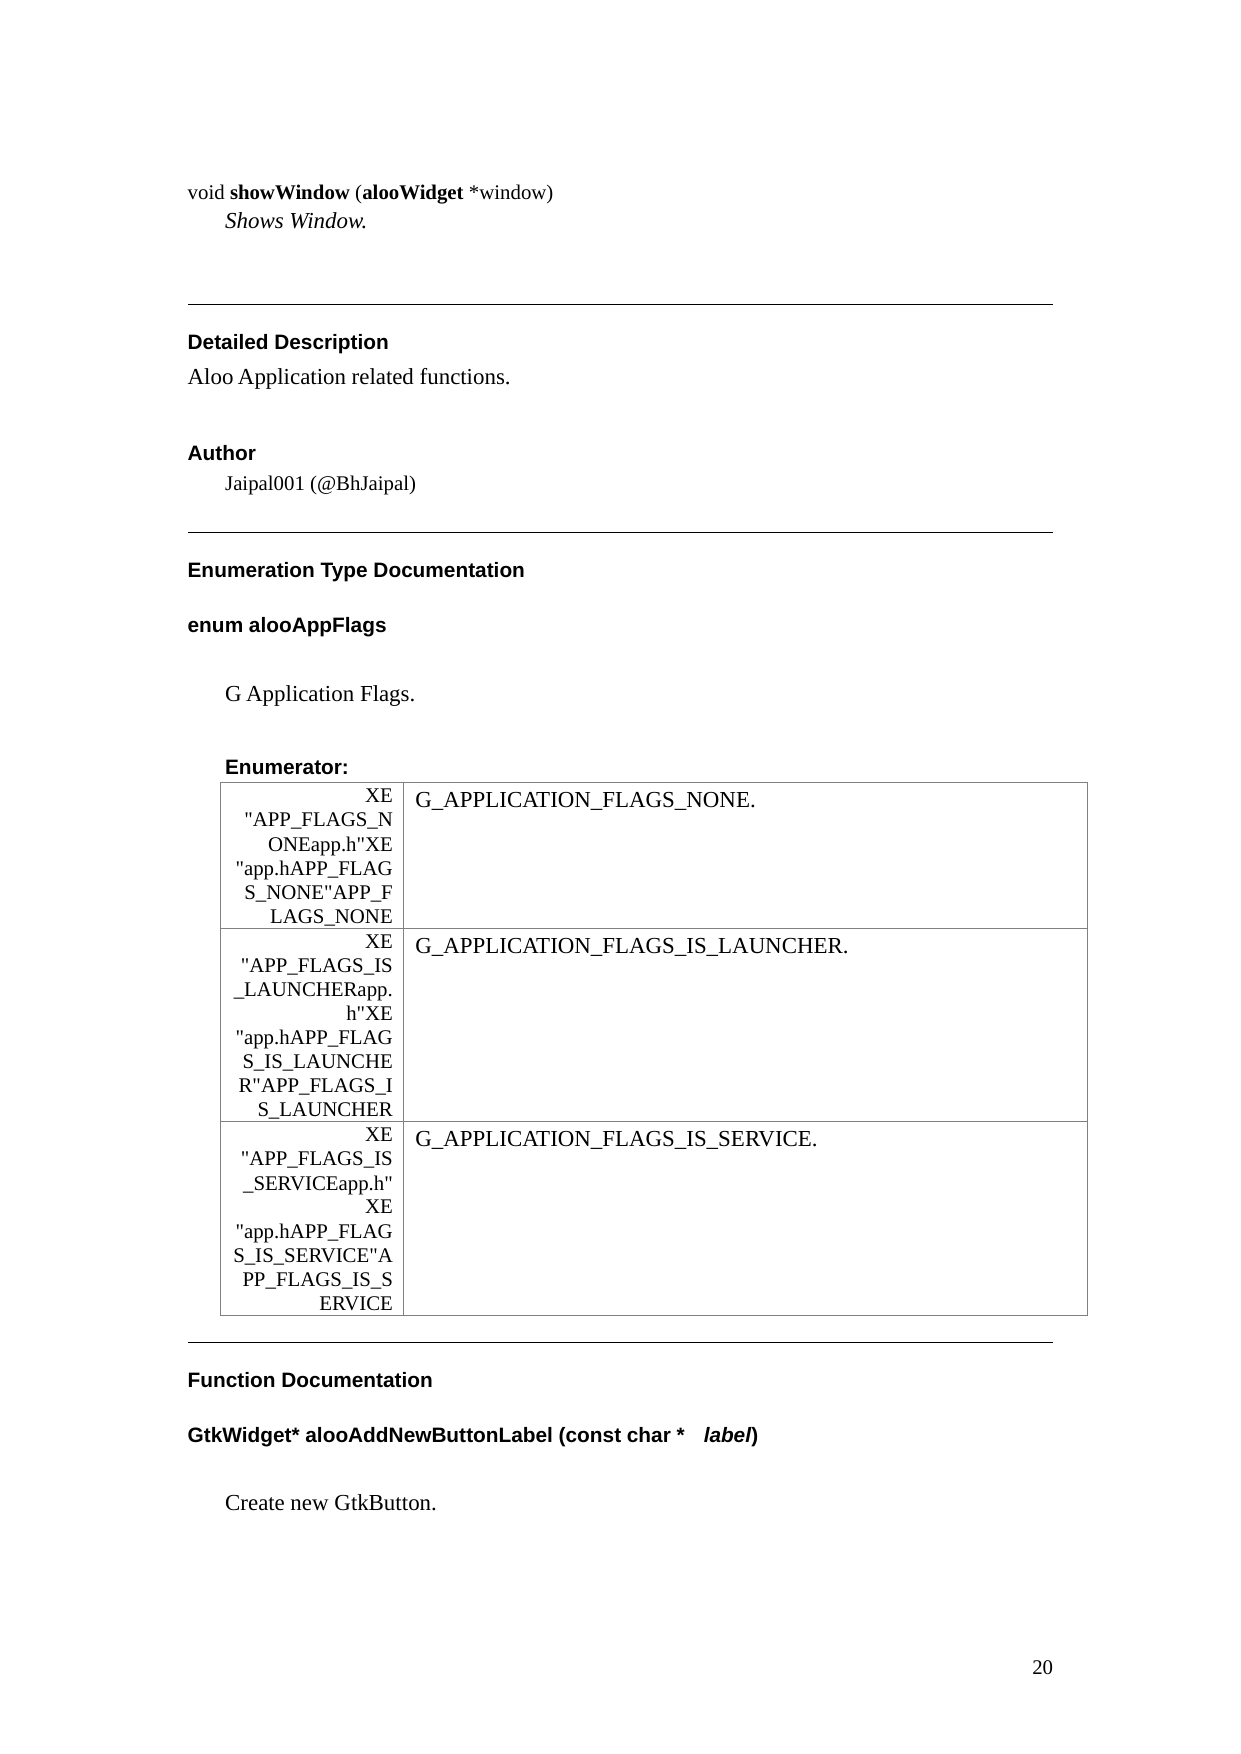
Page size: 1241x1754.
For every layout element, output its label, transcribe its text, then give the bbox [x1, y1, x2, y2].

subtitle Enumeration Type Documentation [187, 558, 1053, 582]
table_cell XE "APP_FLAGS_IS_LAUNCHERapp.h"XE "app.hAPP_FLAGS_IS_LAUNCHER"APP_FLAGS_IS_LAUNCHER [221, 929, 403, 1121]
subtitle GtkWidget* alooAddNewButtonLabel (const char * label) [187, 1423, 1053, 1447]
text Create new GtkButton. [225, 1489, 1053, 1516]
subtitle enum alooAppFlags [187, 613, 1053, 637]
subtitle Detailed Description [187, 330, 1053, 354]
subtitle Function Documentation [187, 1367, 1053, 1391]
text Aloo Application related functions. [187, 363, 1053, 389]
table_cell XE "APP_FLAGS_IS_SERVICEapp.h"XE "app.hAPP_FLAGS_IS_SERVICE"APP_FLAGS_IS_SERVICE [221, 1122, 403, 1315]
table_header G_APPLICATION_FLAGS_NONE. [404, 783, 1087, 928]
table_header XE "APP_FLAGS_NONEapp.h"XE "app.hAPP_FLAGS_NONE"APP_FLAGS_NONE [221, 783, 403, 928]
subtitle Enumerator: [225, 755, 1053, 779]
text G Application Flags. [225, 680, 1053, 706]
text Shows Window. [225, 207, 1053, 234]
list void showWindow (alooWidget *window) [187, 180, 1053, 204]
table_cell G_APPLICATION_FLAGS_IS_SERVICE. [404, 1122, 1087, 1315]
table_cell G_APPLICATION_FLAGS_IS_LAUNCHER. [404, 929, 1087, 1121]
text Jaipal001 (@BhJaipal) [225, 471, 1053, 495]
subtitle Author [187, 441, 1053, 465]
